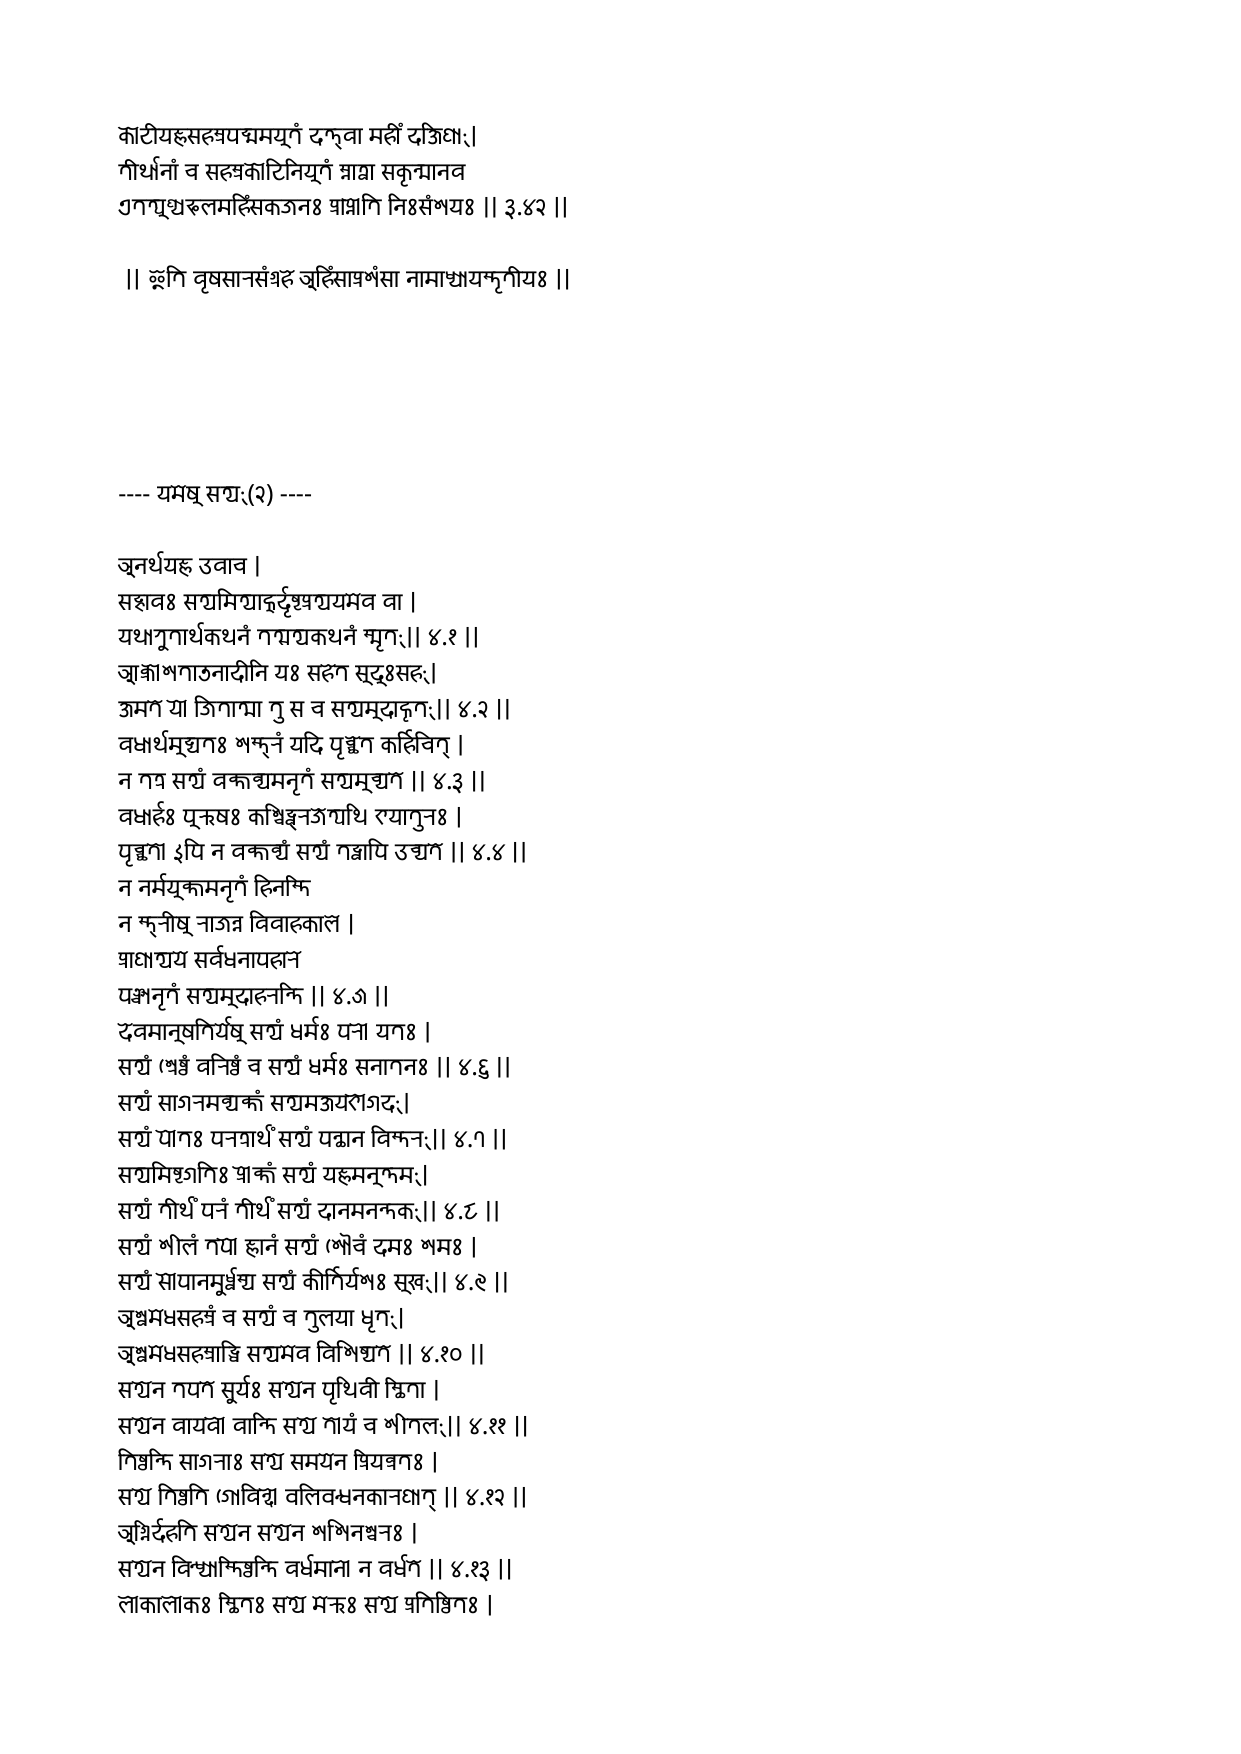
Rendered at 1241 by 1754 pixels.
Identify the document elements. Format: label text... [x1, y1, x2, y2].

text 𑐎𑑂𑐲𑐩𑐟𑐾 𑐫𑑀 𑐖𑐶𑐟𑐵𑐟𑑂𑐩𑐵 𑐟𑐸 𑐳 𑐔 𑐳𑐟𑑂𑐫𑐩𑐸𑐡𑐵𑐴𑐺𑐟𑑈𑑋𑑋 𑑔.𑑒 𑑋𑑋 [118, 691, 1122, 727]
text 𑐮𑑀𑐎𑐵𑐮𑑀𑐎𑑅 𑐳𑑂𑐠𑐶𑐟𑑅 𑐳𑐟𑑂𑐫𑐾 𑐩𑐾𑐬𑐸𑑅 𑐳𑐟𑑂𑐫𑐾 𑐥𑑂𑐬𑐟𑐶𑐲𑑂𑐛𑐶𑐟𑑅 𑑋 [118, 1587, 1122, 1623]
text 𑐣 𑐳𑑂𑐟𑑂𑐬𑐷𑐲𑐸 𑐬𑐵𑐖𑐣𑑂𑐣 𑐰𑐶𑐰𑐵𑐴𑐎𑐵𑐮𑐾 𑑋 [118, 906, 1122, 942]
text 𑐳𑐟𑑂𑐫𑑄 𑐟𑐷𑐬𑑂𑐠𑑄 𑐥𑐬𑑄 𑐟𑐷𑐬𑑂𑐠𑑄 𑐳𑐟𑑂𑐫𑑄 𑐡𑐵𑐣𑐩𑐣𑐣𑑂𑐟𑐎𑑈𑑋𑑋 𑑔.𑑘 𑑋𑑋 [118, 1193, 1122, 1229]
text 𑐎𑑀𑐚𑐷𑐫𑐖𑑂𑐘𑐳𑐴𑐳𑑂𑐬𑐥𑐡𑑂𑐩𑐩𑐫𑐸𑐟𑑄 𑐡𑐟𑑂𑐟𑑂𑐰𑐵 𑐩𑐴𑐷𑑄 𑐡𑐎𑑂𑐲𑐶𑐞𑐵𑑈𑑋 [118, 118, 1122, 154]
text 𑐳𑐟𑑂𑐫𑑄 𑐳𑑀𑐥𑐵𑐣𑐩𑐹𑐬𑑂𑐢𑑂𑐰𑐳𑑂𑐫 𑐳𑐟𑑂𑐫𑑄 𑐎𑐷𑐬𑑂𑐟𑐶𑐬𑑂𑐫𑐱𑑅 𑐳𑐸𑐏𑑈𑑋𑑋 𑑔.𑑙 𑑋𑑋 [118, 1265, 1122, 1301]
text 𑐣 𑐣𑐬𑑂𑐩𑐫𑐸𑐎𑑂𑐟𑐩𑐣𑐺𑐟𑑄 𑐴𑐶𑐣𑐳𑑂𑐟𑐶 [118, 871, 1122, 906]
text 𑐀𑐐𑑂𑐣𑐶𑐬𑑂𑐡𑐴𑐟𑐶 𑐳𑐟𑑂𑐫𑐾𑐣 𑐳𑐟𑑂𑐫𑐾𑐣 𑐱𑐱𑐶𑐣𑐱𑑂𑐔𑐬𑑅 𑑋 [118, 1516, 1122, 1551]
text 𑐰𑐢𑐵𑐬𑑂𑐠𑐩𑐸𑐡𑑂𑐫𑐟𑑅 𑐱𑐳𑑂𑐟𑑂𑐬𑑄 𑐫𑐡𑐶 𑐥𑐺𑐔𑑂𑐕𑐾𑐟 𑐎𑐬𑑂𑐴𑐶𑐔𑐶𑐟𑑂 𑑋 [118, 727, 1122, 763]
text 𑑋𑑋 𑐂𑐟𑐶 𑐰𑐺𑐲𑐳𑐵𑐬𑐳𑑄𑐐𑑂𑐬𑐴𑐾 𑐀𑐴𑐶𑑄𑐳𑐵𑐥𑑂𑐬𑐱𑑄𑐳𑐵 𑐣𑐵𑐩𑐵𑐢𑑂𑐫𑐵𑐫𑐳𑑂𑐟𑐺𑐟𑐷𑐫𑑅 𑑋𑑋 [118, 261, 1122, 297]
text 𑐫𑐠𑐵𑐨𑐹𑐟𑐵𑐬𑑂𑐠𑐎𑐠𑐣𑑄 𑐟𑐟𑑂𑐳𑐟𑑂𑐫𑐎𑐠𑐣𑑄 𑐳𑑂𑐩𑐺𑐟𑑈𑑋𑑋 𑑔.𑑑 𑑋𑑋 [118, 620, 1122, 656]
text 𑐁𑐎𑑂𑐬𑑀𑐱𑐟𑐵𑐜𑐣𑐵𑐡𑐷𑐣𑐶 𑐫𑑅 𑐳𑐴𑐾𑐟 𑐳𑐸𑐡𑐸𑑅𑐳𑐴𑑈𑑋 [118, 656, 1122, 691]
text 𑐡𑐾𑐰𑐩𑐵𑐣𑐸𑐲𑐟𑐶𑐬𑑂𑐫𑐾𑐲𑐸 𑐳𑐟𑑂𑐫𑑄 𑐢𑐬𑑂𑐩𑑅 𑐥𑐬𑑀 𑐫𑐟𑑅 𑑋 [118, 1014, 1122, 1050]
text 𑐊𑐟𑐟𑑂𑐥𑐸𑐞𑑂𑐫𑐦𑐮𑐩𑐴𑐶𑑄𑐳𑐎𑐖𑐣𑑅 𑐥𑑂𑐬𑐵𑐥𑑂𑐣𑑀𑐟𑐶 𑐣𑐶𑑅𑐳𑑄𑐱𑐫𑑅 𑑋𑑋 𑑓.𑑔𑑒 𑑋𑑋 [118, 190, 1122, 226]
text 𑐳𑐟𑑂𑐫𑑄 𑐥𑑀𑐟𑑅 𑐥𑐬𑐟𑑂𑐬𑐵𑐬𑑂𑐠𑑄 𑐳𑐟𑑂𑐫𑑄 𑐥𑐣𑑂𑐠𑐵𑐣 𑐰𑐶𑐳𑑂𑐟𑐬𑑈𑑋𑑋 𑑔.𑑗 𑑋𑑋 [118, 1121, 1122, 1157]
text 𑐳𑐟𑑂𑐫𑐾𑐣 𑐰𑐵𑐫𑐰𑑀 𑐰𑐵𑐣𑑂𑐟𑐶 𑐳𑐟𑑂𑐫𑐾 𑐟𑑀𑐫𑑄 𑐔 𑐱𑐷𑐟𑐮𑑈𑑋𑑋 𑑔.𑑑𑑑 𑑋𑑋 [118, 1408, 1122, 1444]
text 𑐳𑐟𑑂𑐫𑑄 𑐳𑐵𑐐𑐬𑐩𑐰𑑂𑐫𑐎𑑂𑐟𑑄 𑐳𑐟𑑂𑐫𑐩𑐎𑑂𑐲𑐫𑐨𑑀𑐐𑐡𑑈𑑋 [118, 1086, 1122, 1121]
text 𑐟𑐶𑐲𑑂𑐛𑐣𑑂𑐟𑐶 𑐳𑐵𑐐𑐬𑐵𑑅 𑐳𑐟𑑂𑐫𑐾 𑐳𑐩𑐫𑐾𑐣 𑐥𑑂𑐬𑐶𑐫𑐰𑑂𑐬𑐟𑑅 𑑋 [118, 1444, 1122, 1480]
text 𑐳𑐟𑑂𑐫𑐾𑐣 𑐰𑐶𑐣𑑂𑐢𑑂𑐫𑐵𑐳𑑂𑐟𑐶𑐲𑑂𑐛𑐣𑑂𑐟𑐶 𑐰𑐬𑑂𑐢𑐩𑐵𑐣𑑀 𑐣 𑐰𑐬𑑂𑐢𑐟𑐾 𑑋𑑋 𑑔.𑑑𑑓 𑑋𑑋 [118, 1551, 1122, 1587]
text 𑐳𑐟𑑂𑐫𑐾 𑐟𑐶𑐲𑑂𑐛𑐟𑐶 𑐐𑑀𑐰𑐶𑐣𑑂𑐡𑑀 𑐧𑐮𑐶𑐧𑐣𑑂𑐢𑐣𑐎𑐵𑐬𑐞𑐵𑐟𑑂 𑑋𑑋 𑑔.𑑑𑑒 𑑋𑑋 [118, 1480, 1122, 1516]
text 𑐀𑐱𑑂𑐰𑐩𑐾𑐢𑐳𑐴𑐳𑑂𑐬𑐵𑐡𑑂𑐢𑐶 𑐳𑐟𑑂𑐫𑐩𑐾𑐰 𑐰𑐶𑐱𑐶𑐲𑑂𑐫𑐟𑐾 𑑋𑑋 𑑔.𑑑𑑐 𑑋𑑋 [118, 1336, 1122, 1372]
text 𑐀𑐣𑐬𑑂𑐠𑐫𑐖𑑂𑐘 𑐄𑐰𑐵𑐔 𑑋 [118, 548, 1122, 584]
text 𑐥𑑂𑐬𑐵𑐞𑐵𑐟𑑂𑐫𑐫𑐾 𑐳𑐬𑑂𑐰𑐢𑐣𑐵𑐥𑐴𑐵𑐬𑐾 [118, 942, 1122, 978]
text 𑐣 𑐟𑐟𑑂𑐬 𑐳𑐟𑑂𑐫𑑄 𑐰𑐎𑑂𑐟𑐰𑑂𑐫𑐩𑐣𑐺𑐟𑑄 𑐳𑐟𑑂𑐫𑐩𑐸𑐔𑑂𑐫𑐟𑐾 𑑋𑑋 𑑔.𑑓 𑑋𑑋 [118, 763, 1122, 799]
text 𑐳𑐟𑑂𑐫𑐾𑐣 𑐟𑐥𑐟𑐾 𑐳𑐹𑐬𑑂𑐫𑑅 𑐳𑐟𑑂𑐫𑐾𑐣 𑐥𑐺𑐠𑐶𑐰𑐷 𑐳𑑂𑐠𑐶𑐟𑐵 𑑋 [118, 1372, 1122, 1408]
text 𑐀𑐱𑑂𑐰𑐩𑐾𑐢𑐳𑐴𑐳𑑂𑐬𑑄 𑐔 𑐳𑐟𑑂𑐫𑑄 𑐔 𑐟𑐸𑐮𑐫𑐵 𑐢𑐺𑐟𑑈𑑋 [118, 1301, 1122, 1336]
text 𑐰𑐢𑐵𑐬𑑂𑐴𑑅 𑐥𑐸𑐬𑐸𑐲𑑅 𑐎𑐱𑑂𑐔𑐶𑐡𑑂𑐰𑑂𑐬𑐖𑐾𑐟𑑂𑐥𑐠𑐶 𑐨𑐫𑐵𑐟𑐸𑐬𑑅 𑑋 [118, 799, 1122, 835]
text 𑐳𑐟𑑂𑐫𑑄 𑐱𑑂𑐬𑐾𑐲𑑂𑐛𑑄 𑐰𑐬𑐶𑐲𑑂𑐛𑑄 𑐔 𑐳𑐟𑑂𑐫𑑄 𑐢𑐬𑑂𑐩𑑅 𑐳𑐣𑐵𑐟𑐣𑑅 𑑋𑑋 𑑔.𑑖 𑑋𑑋 [118, 1050, 1122, 1086]
text 𑐳𑐡𑑂𑐨𑐵𑐰𑑅 𑐳𑐟𑑂𑐫𑐩𑐶𑐟𑑂𑐫𑐵𑐴𑐸𑐬𑑂𑐡𑐺𑐲𑑂𑐚𑐥𑑂𑐬𑐟𑑂𑐫𑐫𑐩𑐾𑐰 𑐰𑐵 𑑋 [118, 584, 1122, 620]
text ---- 𑐫𑐩𑐾𑐲𑐸 𑐳𑐟𑑂𑐫𑑈(𑑒) ---- [118, 476, 1122, 512]
text 𑐥𑐺𑐔𑑂𑐕𑐟𑑀 𑑇𑐥𑐶 𑐣 𑐰𑐎𑑂𑐟𑐰𑑂𑐫𑑄 𑐳𑐟𑑂𑐫𑑄 𑐟𑐡𑑂𑐰𑐵𑐥𑐶 𑐄𑐔𑑂𑐫𑐟𑐾 𑑋𑑋 𑑔.𑑔 𑑋𑑋 [118, 835, 1122, 871]
text 𑐳𑐟𑑂𑐫𑐩𑐶𑐲𑑂𑐚𑐐𑐟𑐶𑑅 𑐥𑑂𑐬𑑀𑐎𑑂𑐟𑑄 𑐳𑐟𑑂𑐫𑑄 𑐫𑐖𑑂𑐘𑐩𑐣𑐸𑐟𑑂𑐟𑐩𑑈𑑋 [118, 1157, 1122, 1193]
text 𑐟𑐷𑐬𑑂𑐠𑐵𑐣𑐵𑑄 𑐔 𑐳𑐴𑐳𑑂𑐬𑐎𑑀𑐚𑐶𑐣𑐶𑐫𑐸𑐟𑑄 𑐳𑑂𑐣𑐵𑐟𑑂𑐰𑐵 𑐳𑐎𑐺𑐣𑑂𑐩𑐵𑐣𑐰 [118, 154, 1122, 190]
text 𑐳𑐟𑑂𑐫𑑄 𑐱𑐷𑐮𑑄 𑐟𑐥𑑀 𑐖𑑂𑐘𑐵𑐣𑑄 𑐳𑐟𑑂𑐫𑑄 𑐱𑑁𑐔𑑄 𑐡𑐩𑑅 𑐱𑐩𑑅 𑑋 [118, 1229, 1122, 1265]
text 𑐥𑐘𑑂𑐔𑐵𑐣𑐺𑐟𑑄 𑐳𑐟𑑂𑐫𑐩𑐸𑐡𑐵𑐴𑐬𑐣𑑂𑐟𑐶 𑑋𑑋 𑑔.𑑕 𑑋𑑋 [118, 978, 1122, 1014]
